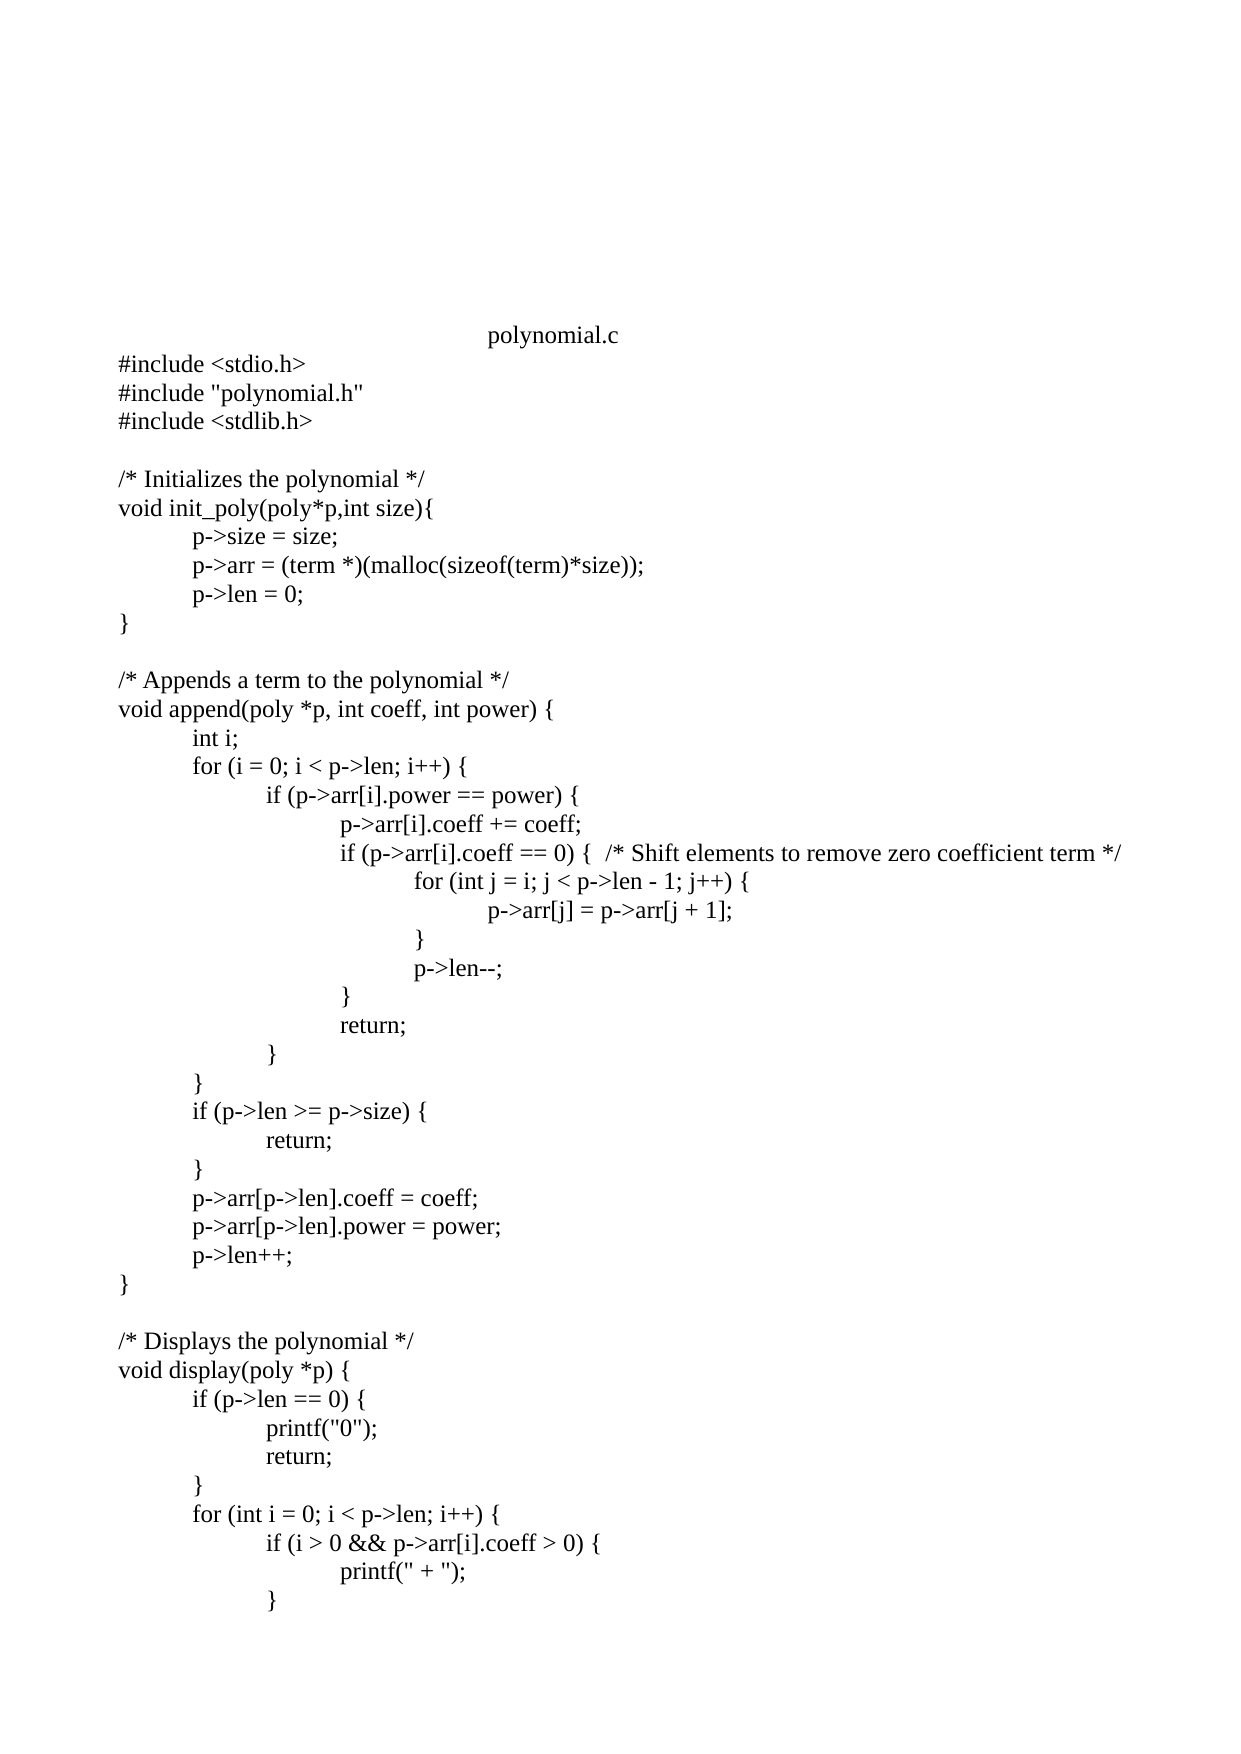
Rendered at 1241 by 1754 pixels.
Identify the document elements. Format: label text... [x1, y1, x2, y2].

text if (p->len == 0) { [118, 1384, 1122, 1413]
text p->arr = (term *)(malloc(sizeof(term)*size)); [118, 550, 1122, 579]
text polynomial.c [118, 320, 1122, 349]
text return; [118, 1441, 1122, 1470]
text p->len = 0; [118, 579, 1122, 608]
text for (int j = i; j < p->len - 1; j++) { [118, 866, 1122, 895]
text } [118, 608, 1122, 636]
text } [118, 1470, 1122, 1499]
text } [118, 1039, 1122, 1068]
text p->arr[j] = p->arr[j + 1]; [118, 895, 1122, 924]
text #include <stdlib.h> [118, 406, 1122, 435]
text p->len--; [118, 953, 1122, 981]
text } [118, 1068, 1122, 1096]
text /* Initializes the polynomial */ [118, 464, 1122, 493]
text } [118, 924, 1122, 953]
text void init_poly(poly*p,int size){ [118, 493, 1122, 521]
text void append(poly *p, int coeff, int power) { [118, 694, 1122, 723]
text for (int i = 0; i < p->len; i++) { [118, 1499, 1122, 1528]
text } [118, 1269, 1122, 1298]
text /* Displays the polynomial */ [118, 1326, 1122, 1355]
text for (i = 0; i < p->len; i++) { [118, 751, 1122, 780]
text } [118, 981, 1122, 1010]
text p->size = size; [118, 521, 1122, 550]
text void display(poly *p) { [118, 1355, 1122, 1384]
text p->arr[p->len].coeff = coeff; [118, 1183, 1122, 1211]
text if (p->arr[i].coeff == 0) { /* Shift elements to remove zero coefficient term */ [118, 838, 1122, 866]
text printf("0"); [118, 1413, 1122, 1441]
text /* Appends a term to the polynomial */ [118, 665, 1122, 694]
text int i; [118, 723, 1122, 751]
text p->len++; [118, 1240, 1122, 1269]
text p->arr[p->len].power = power; [118, 1211, 1122, 1240]
text #include <stdio.h> [118, 349, 1122, 378]
text if (p->arr[i].power == power) { [118, 780, 1122, 809]
text return; [118, 1010, 1122, 1039]
text return; [118, 1125, 1122, 1154]
text if (p->len >= p->size) { [118, 1096, 1122, 1125]
text printf(" + "); [118, 1556, 1122, 1585]
text p->arr[i].coeff += coeff; [118, 809, 1122, 838]
text } [118, 1154, 1122, 1183]
text if (i > 0 && p->arr[i].coeff > 0) { [118, 1528, 1122, 1556]
text #include "polynomial.h" [118, 378, 1122, 406]
text } [118, 1585, 1122, 1614]
